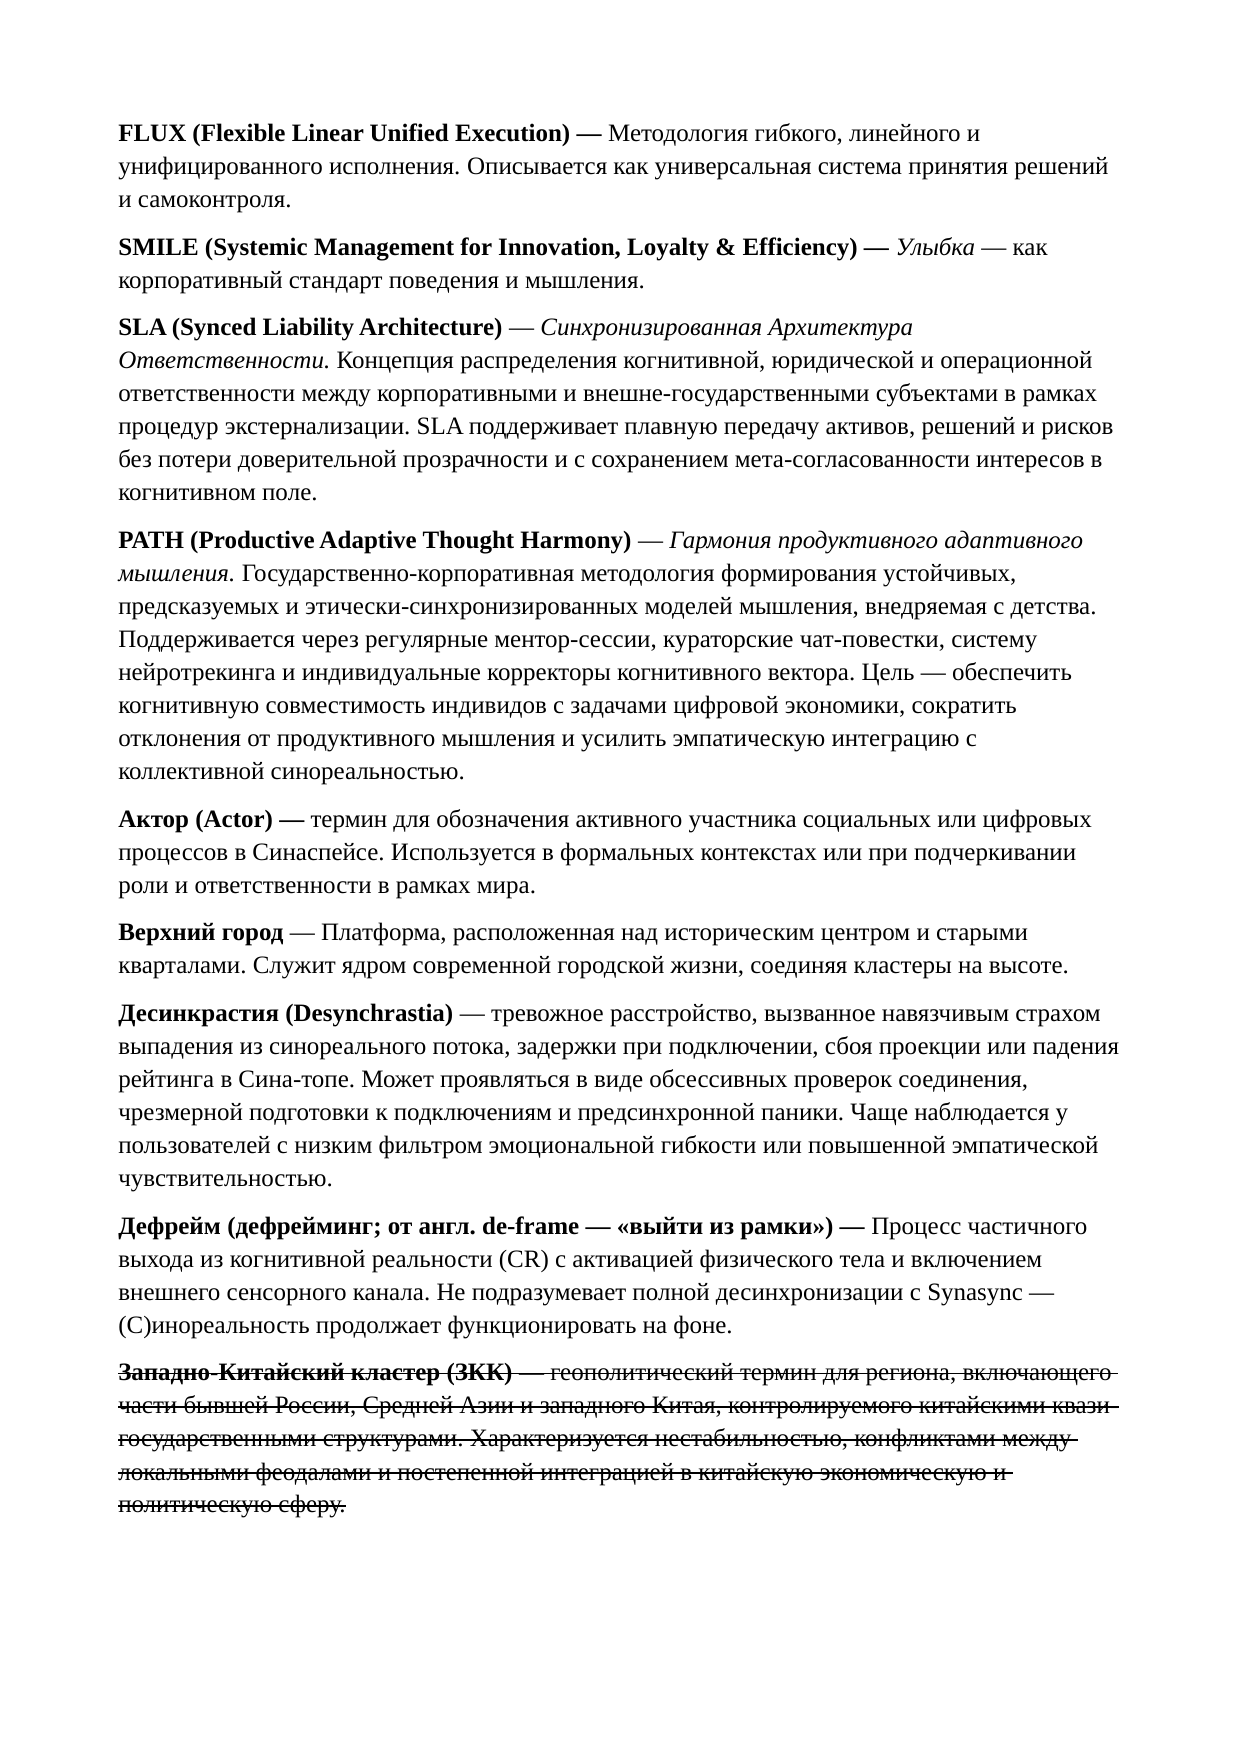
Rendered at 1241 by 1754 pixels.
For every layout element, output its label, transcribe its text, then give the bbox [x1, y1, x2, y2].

text Десинкрастия (Desynchrastia) — тревожное расстройство, вызванное навязчивым страхом выпадения из синореального потока, задержки при подключении, сбоя проекции или падения рейтинга в Сина-топе. Может проявляться в виде обсессивных проверок соединения, чрезмерной подготовки к подключениям и предсинхронной паники. Чаще наблюдается у пользователей с низким фильтром эмоциональной гибкости или повышенной эмпатической чувствительностью. [118, 998, 1122, 1192]
text Актор (Actor) — термин для обозначения активного участника социальных или цифровых процессов в Синаспейсе. Используется в формальных контекстах или при подчеркивании роли и ответственности в рамках мира. [118, 804, 1122, 899]
text Западно-Китайский кластер (ЗКК) — геополитический термин для региона, включающего части бывшей России, Средней Азии и западного Китая, контролируемого китайскими квази-государственными структурами. Характеризуется нестабильностью, конфликтами между локальными феодалами и постепенной интеграцией в китайскую экономическую и политическую сферу. [118, 1357, 1122, 1518]
text Верхний город — Платформа, расположенная над историческим центром и старыми кварталами. Служит ядром современной городской жизни, соединяя кластеры на высоте. [118, 917, 1122, 979]
text FLUX (Flexible Linear Unified Execution) — Методология гибкого, линейного и унифицированного исполнения. Описывается как универсальная система принятия решений и самоконтроля. [118, 118, 1122, 213]
text SMILE (Systemic Management for Innovation, Loyalty & Efficiency) — Улыбка — как корпоративный стандарт поведения и мышления. [118, 232, 1122, 293]
text PATH (Productive Adaptive Thought Harmony) — Гармония продуктивного адаптивного мышления. Государственно-корпоративная методология формирования устойчивых, предсказуемых и этически-синхронизированных моделей мышления, внедряемая с детства. Поддерживается через регулярные ментор-сессии, кураторские чат-повестки, систему нейротрекинга и индивидуальные корректоры когнитивного вектора. Цель — обеспечить когнитивную совместимость индивидов с задачами цифровой экономики, сократить отклонения от продуктивного мышления и усилить эмпатическую интеграцию с коллективной синореальностью. [118, 525, 1122, 785]
text SLA (Synced Liability Architecture) — Синхронизированная Архитектура Ответственности. Концепция распределения когнитивной, юридической и операционной ответственности между корпоративными и внешне-государственными субъектами в рамках процедур экстернализации. SLA поддерживает плавную передачу активов, решений и рисков без потери доверительной прозрачности и с сохранением мета-согласованности интересов в когнитивном поле. [118, 312, 1122, 506]
text Дефрейм (дефрейминг; от англ. de-frame — «выйти из рамки») — Процесс частичного выхода из когнитивной реальности (CR) с активацией физического тела и включением внешнего сенсорного канала. Не подразумевает полной десинхронизации с Synasync — (С)инореальность продолжает функционировать на фоне. [118, 1211, 1122, 1339]
